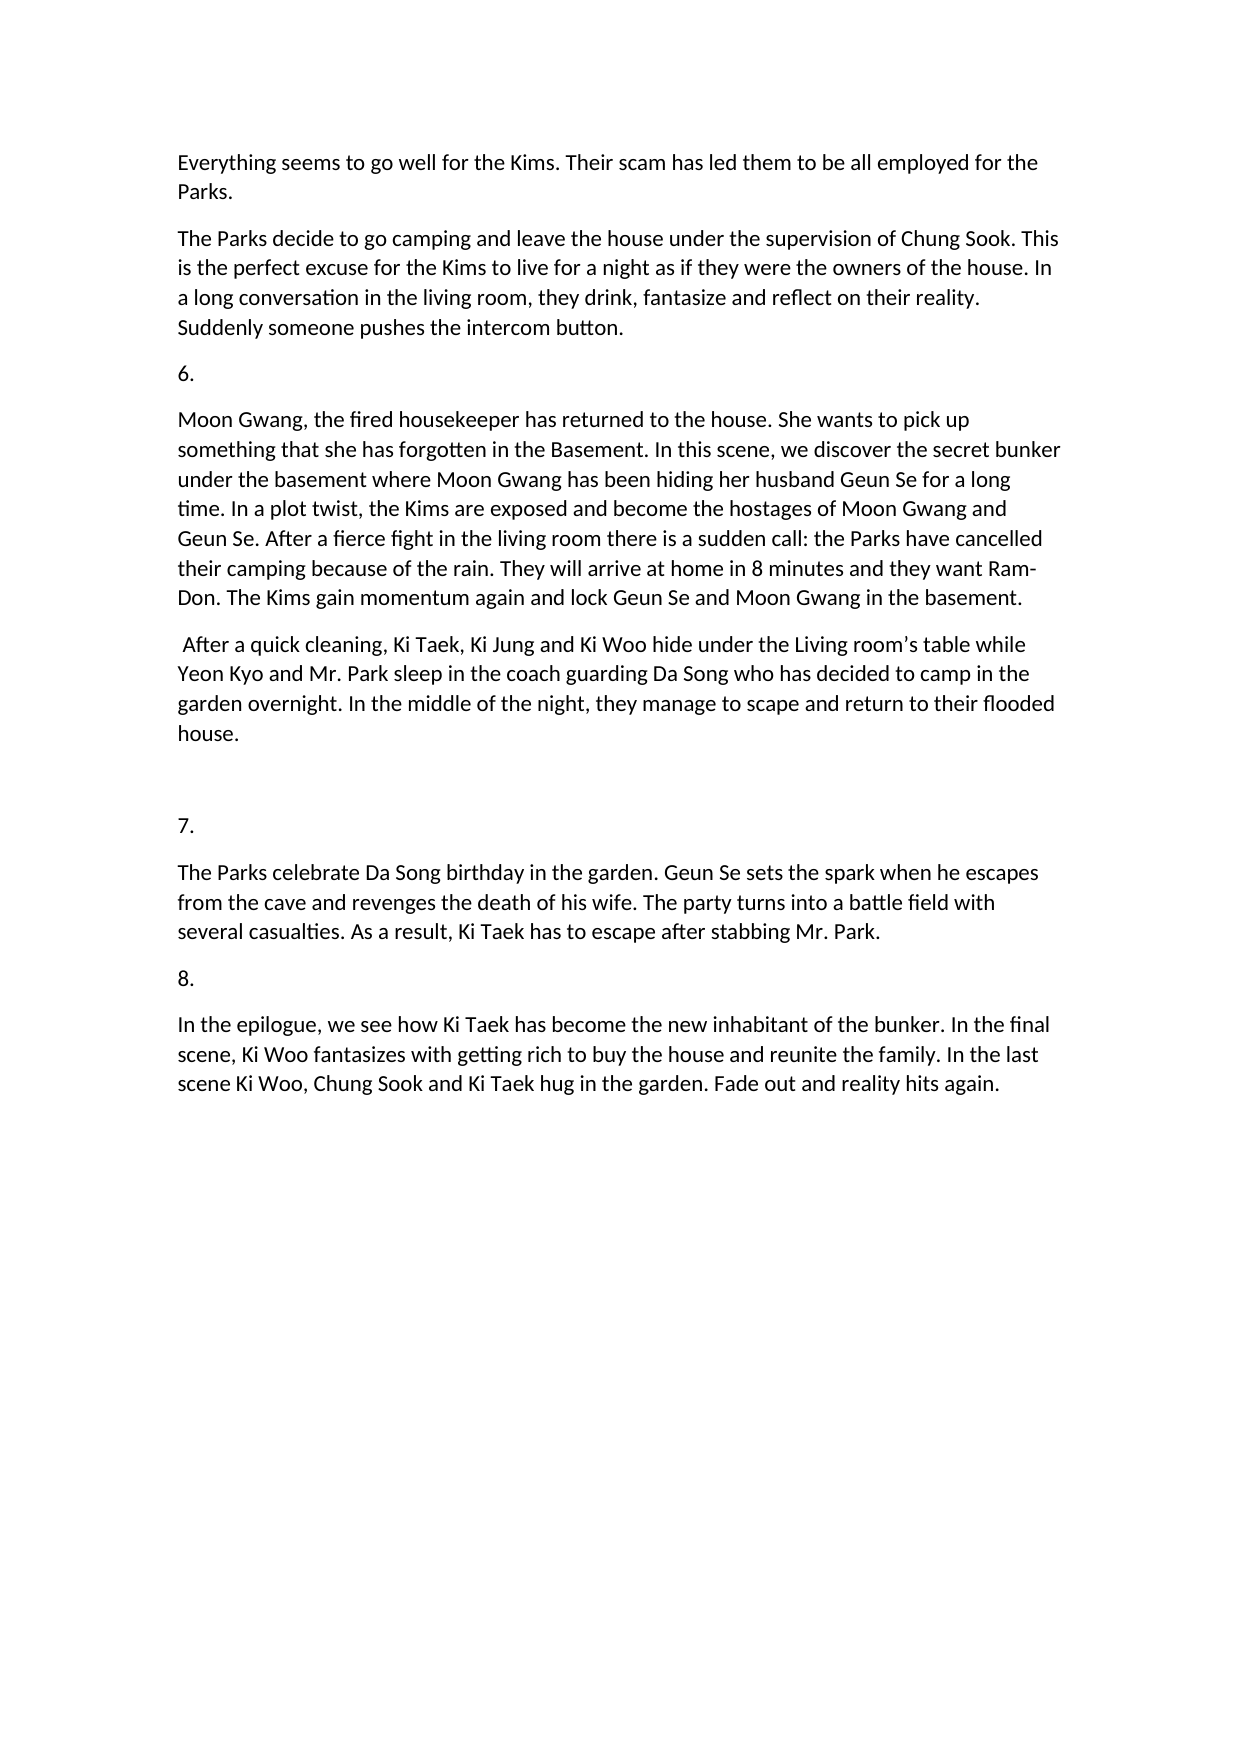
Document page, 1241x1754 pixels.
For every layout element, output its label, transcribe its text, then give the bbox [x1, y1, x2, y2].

text Moon Gwang, the fired housekeeper has returned to the house. She wants to pick up something that she has forgotten in the Basement. In this scene, we discover the secret bunker under the basement where Moon Gwang has been hiding her husband Geun Se for a long time. In a plot twist, the Kims are exposed and become the hostages of Moon Gwang and Geun Se. After a fierce fight in the living room there is a sudden call: the Parks have cancelled their camping because of the rain. They will arrive at home in 8 minutes and they want Ram-Don. The Kims gain momentum again and lock Geun Se and Moon Gwang in the basement. [177, 405, 1063, 612]
text The Parks decide to go camping and leave the house under the supervision of Chung Sook. This is the perfect excuse for the Kims to live for a night as if they were the owners of the house. In a long conversation in the living room, they drink, fantasize and reflect on their reality. Suddenly someone pushes the intercom button. [177, 224, 1063, 341]
text Everything seems to go well for the Kims. Their scam has led them to be all employed for the Parks. [177, 148, 1063, 205]
text 7. [177, 812, 1063, 840]
text The Parks celebrate Da Song birthday in the garden. Geun Se sets the spark when he escapes from the cave and revenges the death of his wife. The party turns into a battle field with several casualties. As a result, Ki Taek has to escape after stabbing Mr. Park. [177, 858, 1063, 945]
text After a quick cleaning, Ki Taek, Ki Jung and Ki Woo hide under the Living room’s table while Yeon Kyo and Mr. Park sleep in the coach guarding Da Song who has decided to camp in the garden overnight. In the middle of the night, they manage to scape and return to their flooded house. [177, 630, 1063, 747]
text 6. [177, 359, 1063, 387]
text In the epilogue, we see how Ki Taek has become the new inhabitant of the bunker. In the final scene, Ki Woo fantasizes with getting rich to buy the house and reunite the family. In the last scene Ki Woo, Chung Sook and Ki Taek hug in the garden. Fade out and reality hits again. [177, 1010, 1063, 1097]
text 8. [177, 964, 1063, 992]
